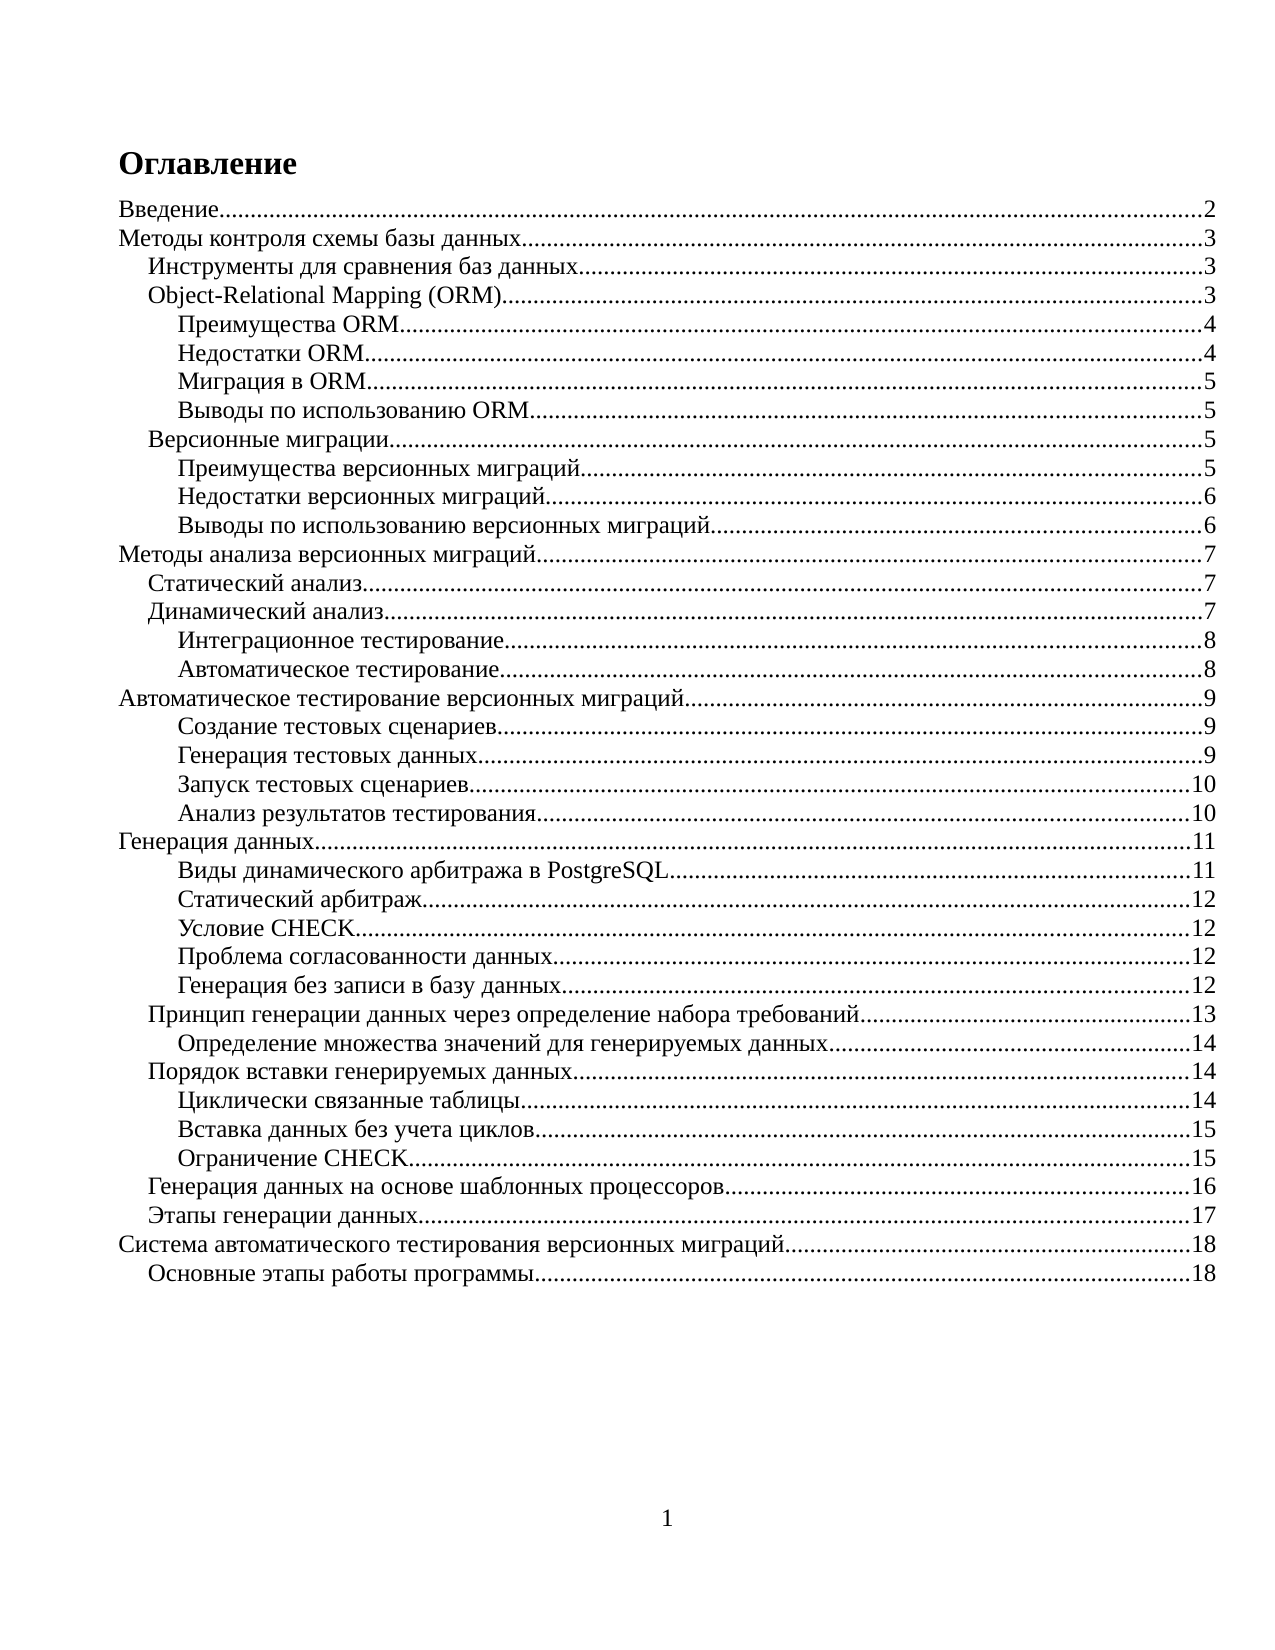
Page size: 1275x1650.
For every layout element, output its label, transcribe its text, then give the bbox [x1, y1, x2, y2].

text Порядок вставки генерируемых данных 14 [148, 1056, 1216, 1085]
text Циклически связанные таблицы 14 [177, 1085, 1216, 1114]
text Этапы генерации данных 17 [148, 1200, 1216, 1229]
text Определение множества значений для генерируемых данных 14 [177, 1028, 1216, 1056]
text Создание тестовых сценариев 9 [177, 711, 1216, 740]
text Генерация данных на основе шаблонных процессоров 16 [148, 1171, 1216, 1200]
text Основные этапы работы программы 18 [148, 1258, 1216, 1286]
text Выводы по использованию версионных миграций 6 [177, 510, 1216, 539]
text Автоматическое тестирование версионных миграций 9 [118, 683, 1216, 711]
text Ограничение CHECK 15 [177, 1143, 1216, 1171]
text Версионные миграции 5 [148, 424, 1216, 453]
text Статический анализ 7 [148, 568, 1216, 596]
text Анализ результатов тестирования 10 [177, 798, 1216, 826]
text Недостатки ORM 4 [177, 338, 1216, 366]
text Object-Relational Mapping (ORM) 3 [148, 280, 1216, 309]
text Генерация тестовых данных 9 [177, 740, 1216, 769]
text Вставка данных без учета циклов 15 [177, 1114, 1216, 1143]
text Система автоматического тестирования версионных миграций 18 [118, 1229, 1216, 1258]
text Инструменты для сравнения баз данных 3 [148, 251, 1216, 280]
text Методы контроля схемы базы данных 3 [118, 223, 1216, 251]
text Динамический анализ 7 [148, 596, 1216, 625]
text Запуск тестовых сценариев 10 [177, 769, 1216, 798]
text Генерация без записи в базу данных 12 [177, 970, 1216, 999]
text Преимущества ORM 4 [177, 309, 1216, 338]
text Методы анализа версионных миграций 7 [118, 539, 1216, 568]
text Преимущества версионных миграций 5 [177, 453, 1216, 481]
text Автоматическое тестирование 8 [177, 654, 1216, 683]
text Недостатки версионных миграций 6 [177, 481, 1216, 510]
text Принцип генерации данных через определение набора требований 13 [148, 999, 1216, 1028]
text Интеграционное тестирование 8 [177, 625, 1216, 654]
text Выводы по использованию ORM 5 [177, 395, 1216, 424]
text Статический арбитраж 12 [177, 884, 1216, 913]
text Проблема согласованности данных 12 [177, 941, 1216, 970]
text Введение 2 [118, 194, 1216, 223]
text Условие CHECK 12 [177, 913, 1216, 941]
text Миграция в ORM 5 [177, 366, 1216, 395]
subtitle Оглавление [118, 143, 1216, 181]
text Виды динамического арбитража в PostgreSQL 11 [177, 855, 1216, 884]
text Генерация данных 11 [118, 826, 1216, 855]
